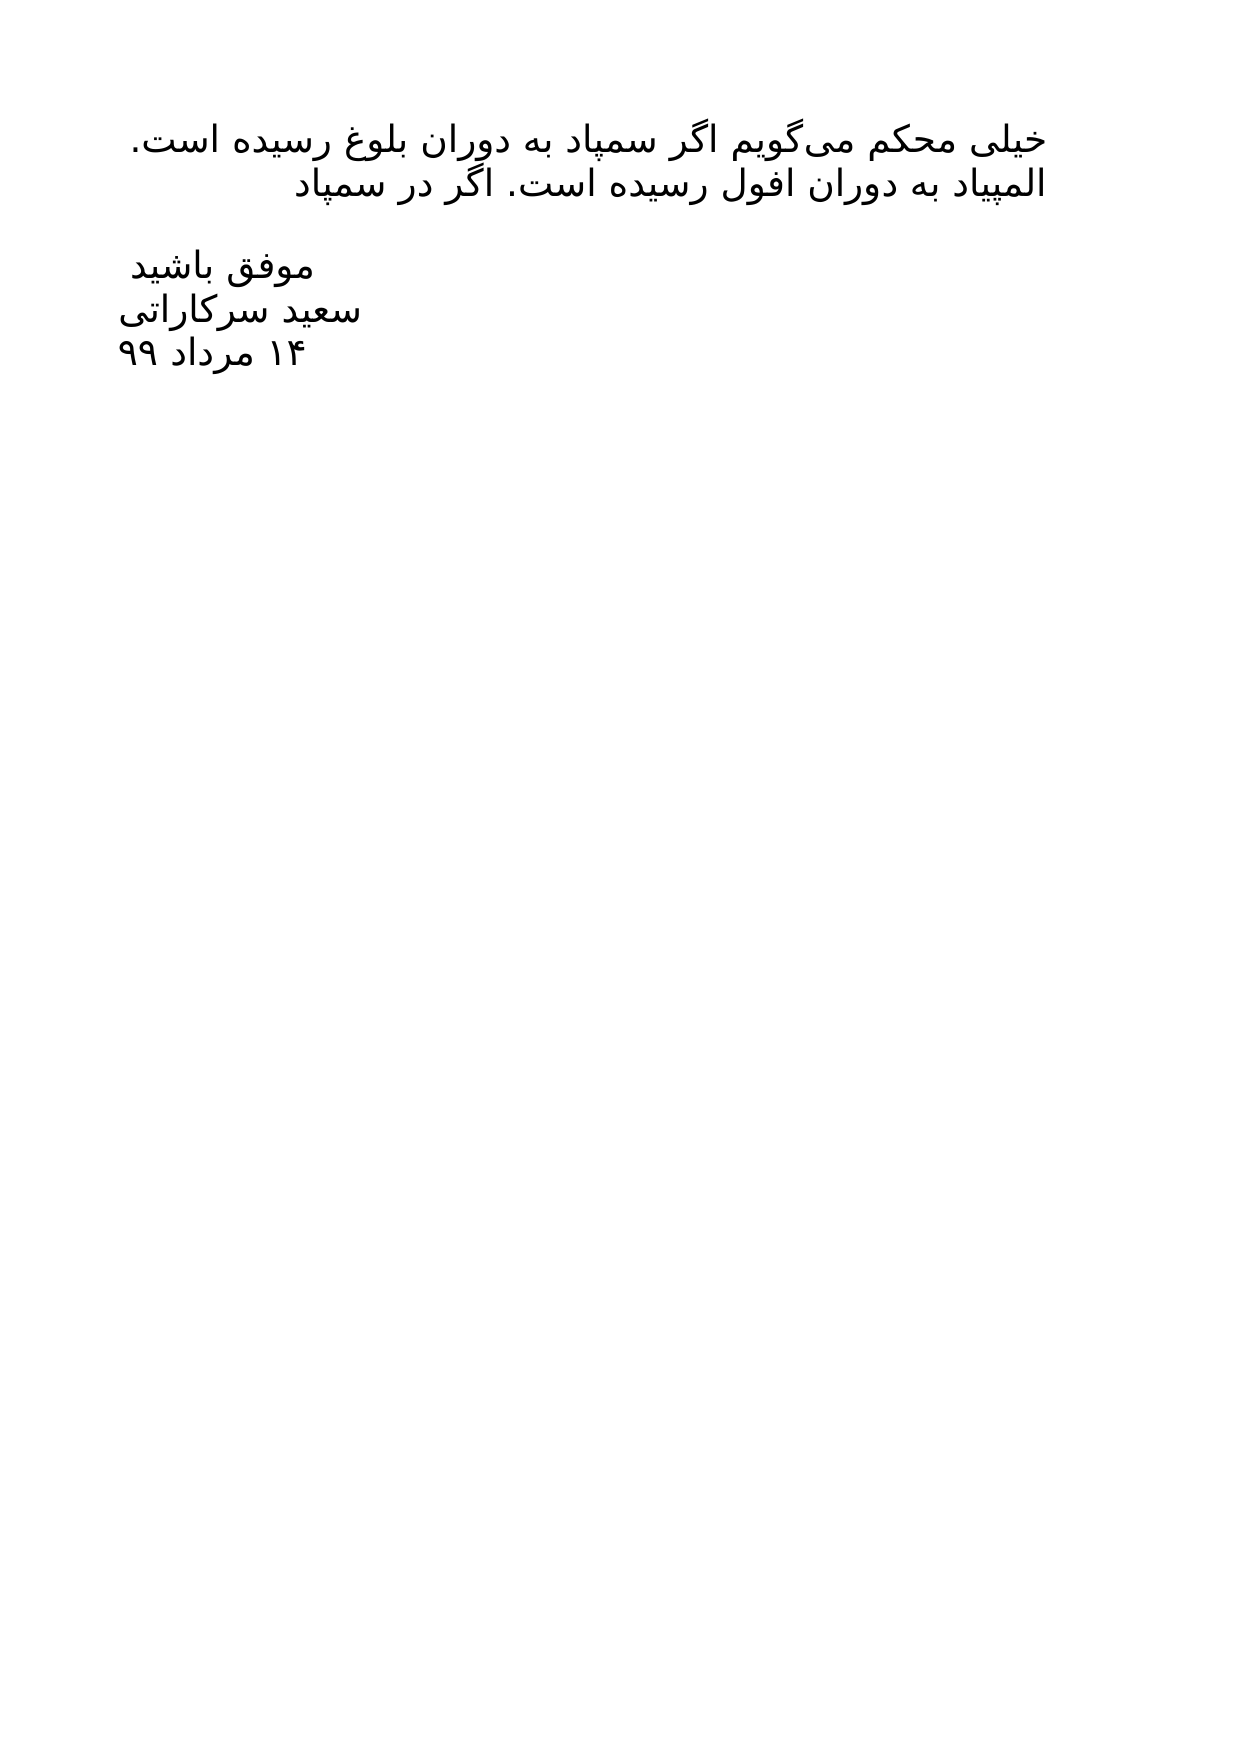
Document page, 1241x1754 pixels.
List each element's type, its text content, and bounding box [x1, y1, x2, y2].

text سعید سرکاراتی [118, 287, 1122, 331]
list خیلی محکم می‌گویم اگر سمپاد به دوران بلوغ رسیده است. المپیاد به دوران افول رسیده است. اگر در سمپاد [118, 118, 1084, 205]
text موفق باشید [118, 244, 1122, 287]
text ۱۴ مرداد ۹۹ [118, 331, 1122, 375]
